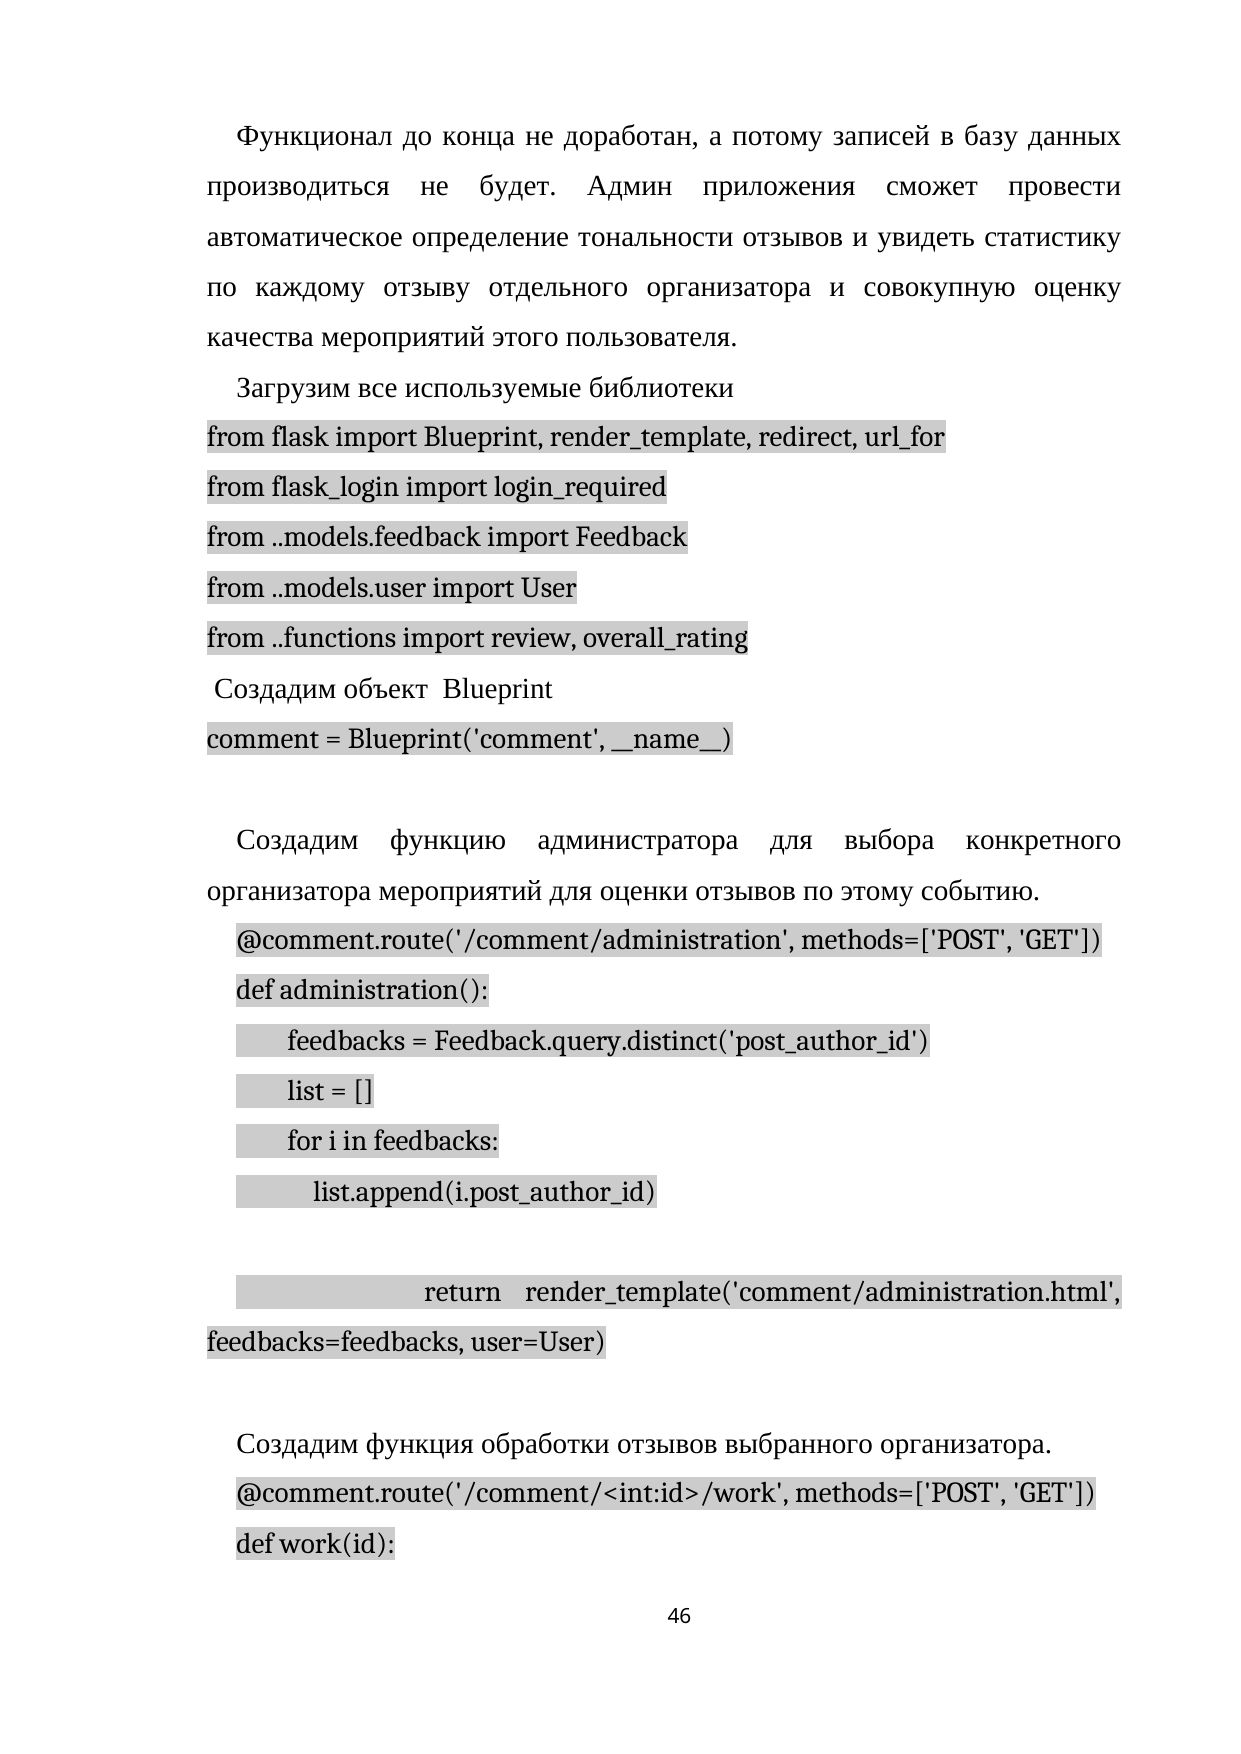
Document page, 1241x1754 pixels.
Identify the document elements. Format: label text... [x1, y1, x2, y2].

list list.append(i.post_author_id) [207, 1175, 1122, 1208]
list Создадим функция обработки отзывов выбранного организатора. [207, 1426, 1122, 1460]
list def work(id): [207, 1527, 1122, 1560]
list return render_template('comment/administration.html', feedbacks=feedbacks, user=User) [207, 1275, 1122, 1359]
list from ..functions import review, overall_rating [207, 621, 1122, 655]
list for i in feedbacks: [207, 1124, 1122, 1158]
list Создадим функцию администратора для выбора конкретного организатора мероприятий для оценки отзывов по этому событию. [207, 822, 1122, 906]
list Функционал до конца не доработан, а потому записей в базу данных производиться не будет. Админ приложения сможет провести автоматическое определение тональности отзывов и увидеть статистику по каждому отзыву отдельного организатора и совокупную оценку качества мероприятий этого пользователя. [207, 118, 1122, 353]
list Создадим объект Blueprint [207, 672, 1122, 705]
list comment = Blueprint('comment', __name__) [207, 722, 1122, 755]
list from flask import Blueprint, render_template, redirect, url_for from flask_login import login_required from ..models.feedback import Feedback from ..models.user import User [207, 420, 1122, 604]
list def administration(): [207, 973, 1122, 1007]
list feedbacks = Feedback.query.distinct('post_author_id') [207, 1024, 1122, 1057]
list @comment.route('/comment/<int:id>/work', methods=['POST', 'GET']) [207, 1477, 1122, 1510]
list Загрузим все используемые библиотеки [207, 370, 1122, 403]
list @comment.route('/comment/administration', methods=['POST', 'GET']) [207, 923, 1122, 957]
list list = [] [207, 1074, 1122, 1108]
